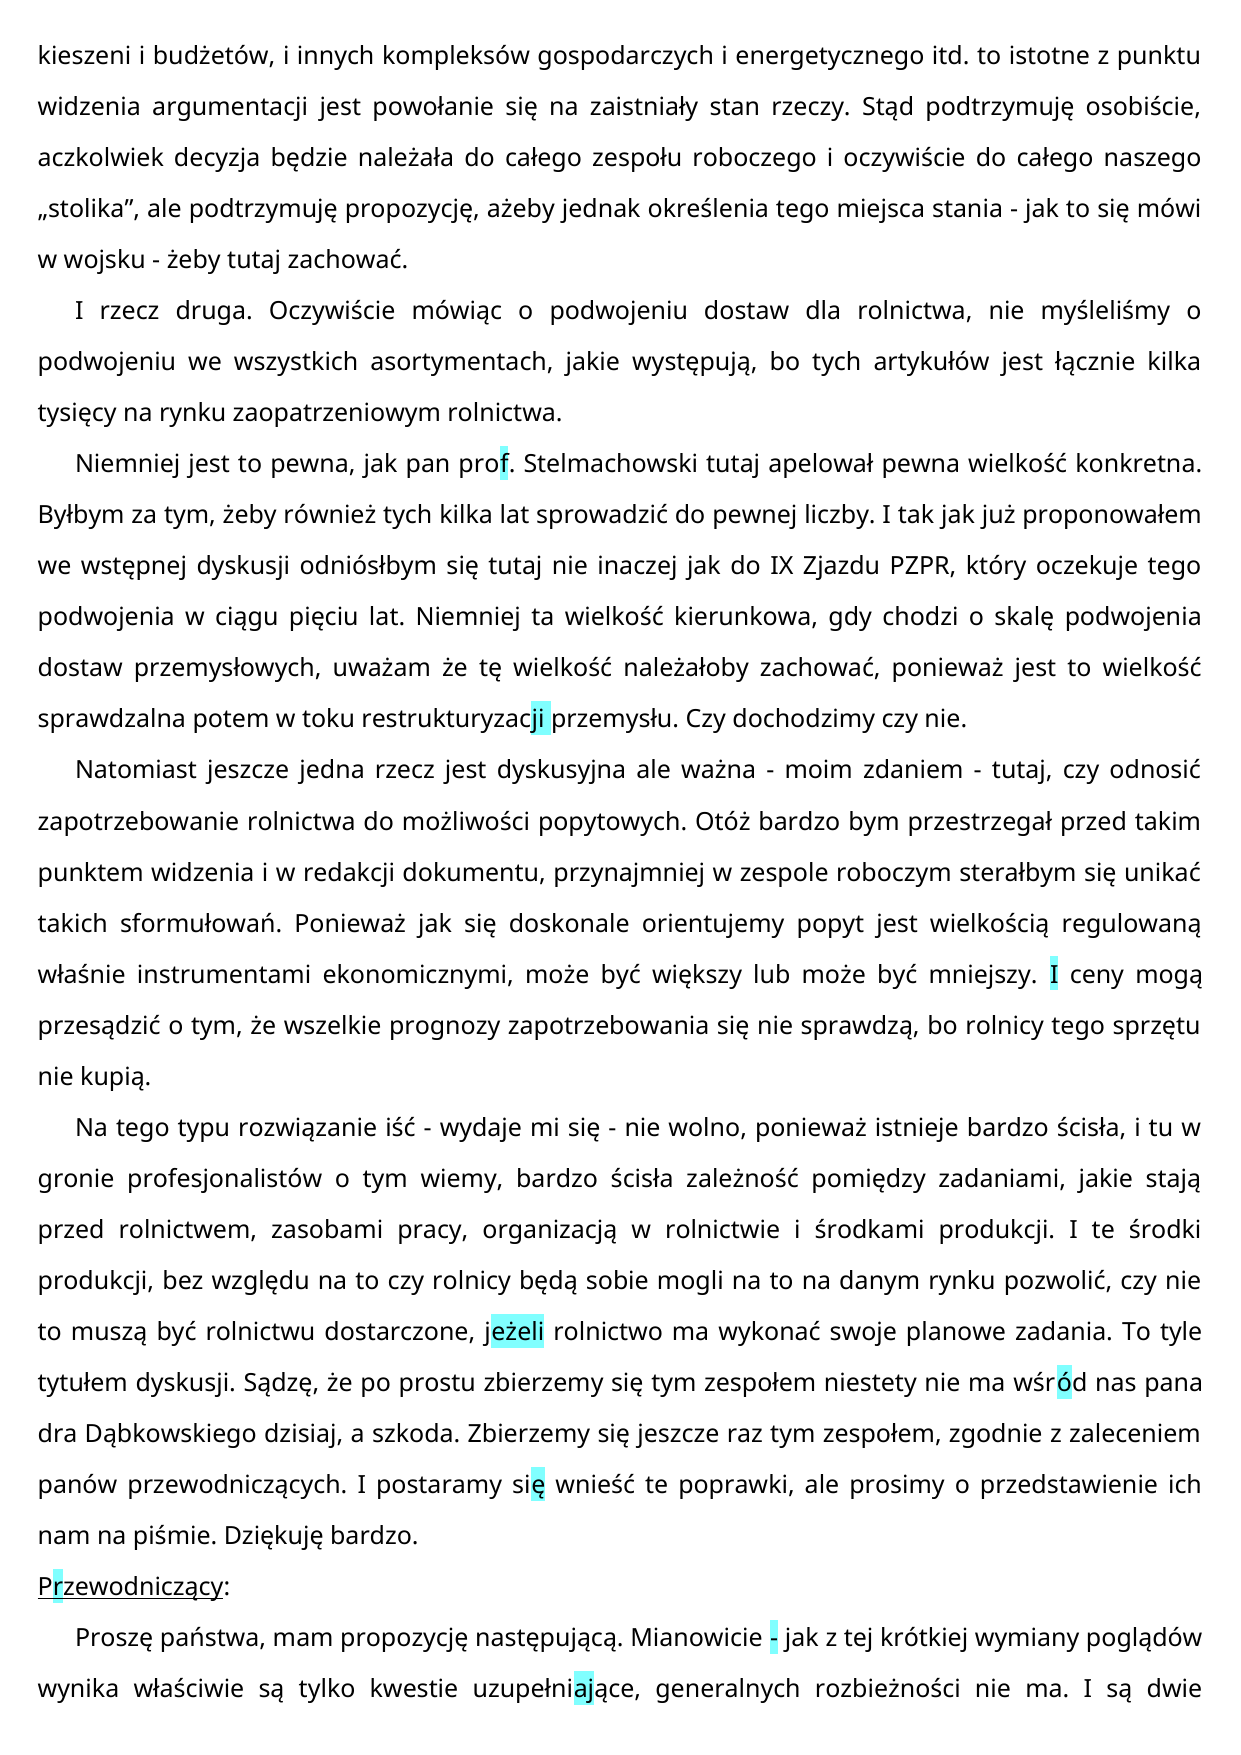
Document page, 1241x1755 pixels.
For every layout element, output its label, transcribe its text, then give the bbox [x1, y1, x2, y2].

text Na tego typu rozwiązanie iść - wydaje mi się - nie wolno, ponieważ istnieje bardzo ścisła, i tu w gronie profesjonalistów o tym wiemy, bardzo ścisła zależność pomiędzy zadaniami, jakie stają przed rolnictwem, zasobami pracy, organizacją w rolnictwie i środkami produkcji. I te środki produkcji, bez względu na to czy rolnicy będą sobie mogli na to na danym rynku pozwolić, czy nie to muszą być rolnictwu dostarczone, jeżeli rolnictwo ma wykonać swoje planowe zadania. To tyle tytułem dyskusji. Sądzę, że po prostu zbierzemy się tym zespołem niestety nie ma wśród nas pana dra Dąbkowskiego dzisiaj, a szkoda. Zbierzemy się jeszcze raz tym zespołem, zgodnie z zaleceniem panów przewodniczących. I postaramy się wnieść te poprawki, ale prosimy o przedstawienie ich nam na piśmie. Dziękuję bardzo. [37, 1109, 1203, 1552]
text I rzecz druga. Oczywiście mówiąc o podwojeniu dostaw dla rolnictwa, nie myśleliśmy o podwojeniu we wszystkich asortymentach, jakie występują, bo tych artykułów jest łącznie kilka tysięcy na rynku zaopatrzeniowym rolnictwa. [37, 293, 1203, 429]
text Natomiast jeszcze jedna rzecz jest dyskusyjna ale ważna - moim zdaniem - tutaj, czy odnosić zapotrzebowanie rolnictwa do możliwości popytowych. Otóż bardzo bym przestrzegał przed takim punktem widzenia i w redakcji dokumentu, przynajmniej w zespole roboczym sterałbym się unikać takich sformułowań. Ponieważ jak się doskonale orientujemy popyt jest wielkością regulowaną właśnie instrumentami ekonomicznymi, może być większy lub może być mniejszy. I ceny mogą przesądzić o tym, że wszelkie prognozy zapotrzebowania się nie sprawdzą, bo rolnicy tego sprzętu nie kupią. [37, 752, 1203, 1092]
text Przewodniczący: [37, 1569, 1203, 1603]
text kieszeni i budżetów, i innych kompleksów gospodarczych i energetycznego itd. to istotne z punktu widzenia argumentacji jest powołanie się na zaistniały stan rzeczy. Stąd podtrzymuję osobiście, aczkolwiek decyzja będzie należała do całego zespołu roboczego i oczywiście do całego naszego „stolika”, ale podtrzymuję propozycję, ażeby jednak określenia tego miejsca stania - jak to się mówi w wojsku - żeby tutaj zachować. [37, 37, 1203, 276]
text Niemniej jest to pewna, jak pan prof. Stelmachowski tutaj apelował pewna wielkość konkretna. Byłbym za tym, żeby również tych kilka lat sprowadzić do pewnej liczby. I tak jak już proponowałem we wstępnej dyskusji odniósłbym się tutaj nie inaczej jak do IX Zjazdu PZPR, który oczekuje tego podwojenia w ciągu pięciu lat. Niemniej ta wielkość kierunkowa, gdy chodzi o skalę podwojenia dostaw przemysłowych, uważam że tę wielkość należałoby zachować, ponieważ jest to wielkość sprawdzalna potem w toku restrukturyzacji przemysłu. Czy dochodzimy czy nie. [37, 446, 1203, 735]
text Proszę państwa, mam propozycję następującą. Mianowicie - jak z tej krótkiej wymiany poglądów wynika właściwie są tylko kwestie uzupełniające, generalnych rozbieżności nie ma. I są dwie [37, 1620, 1203, 1705]
